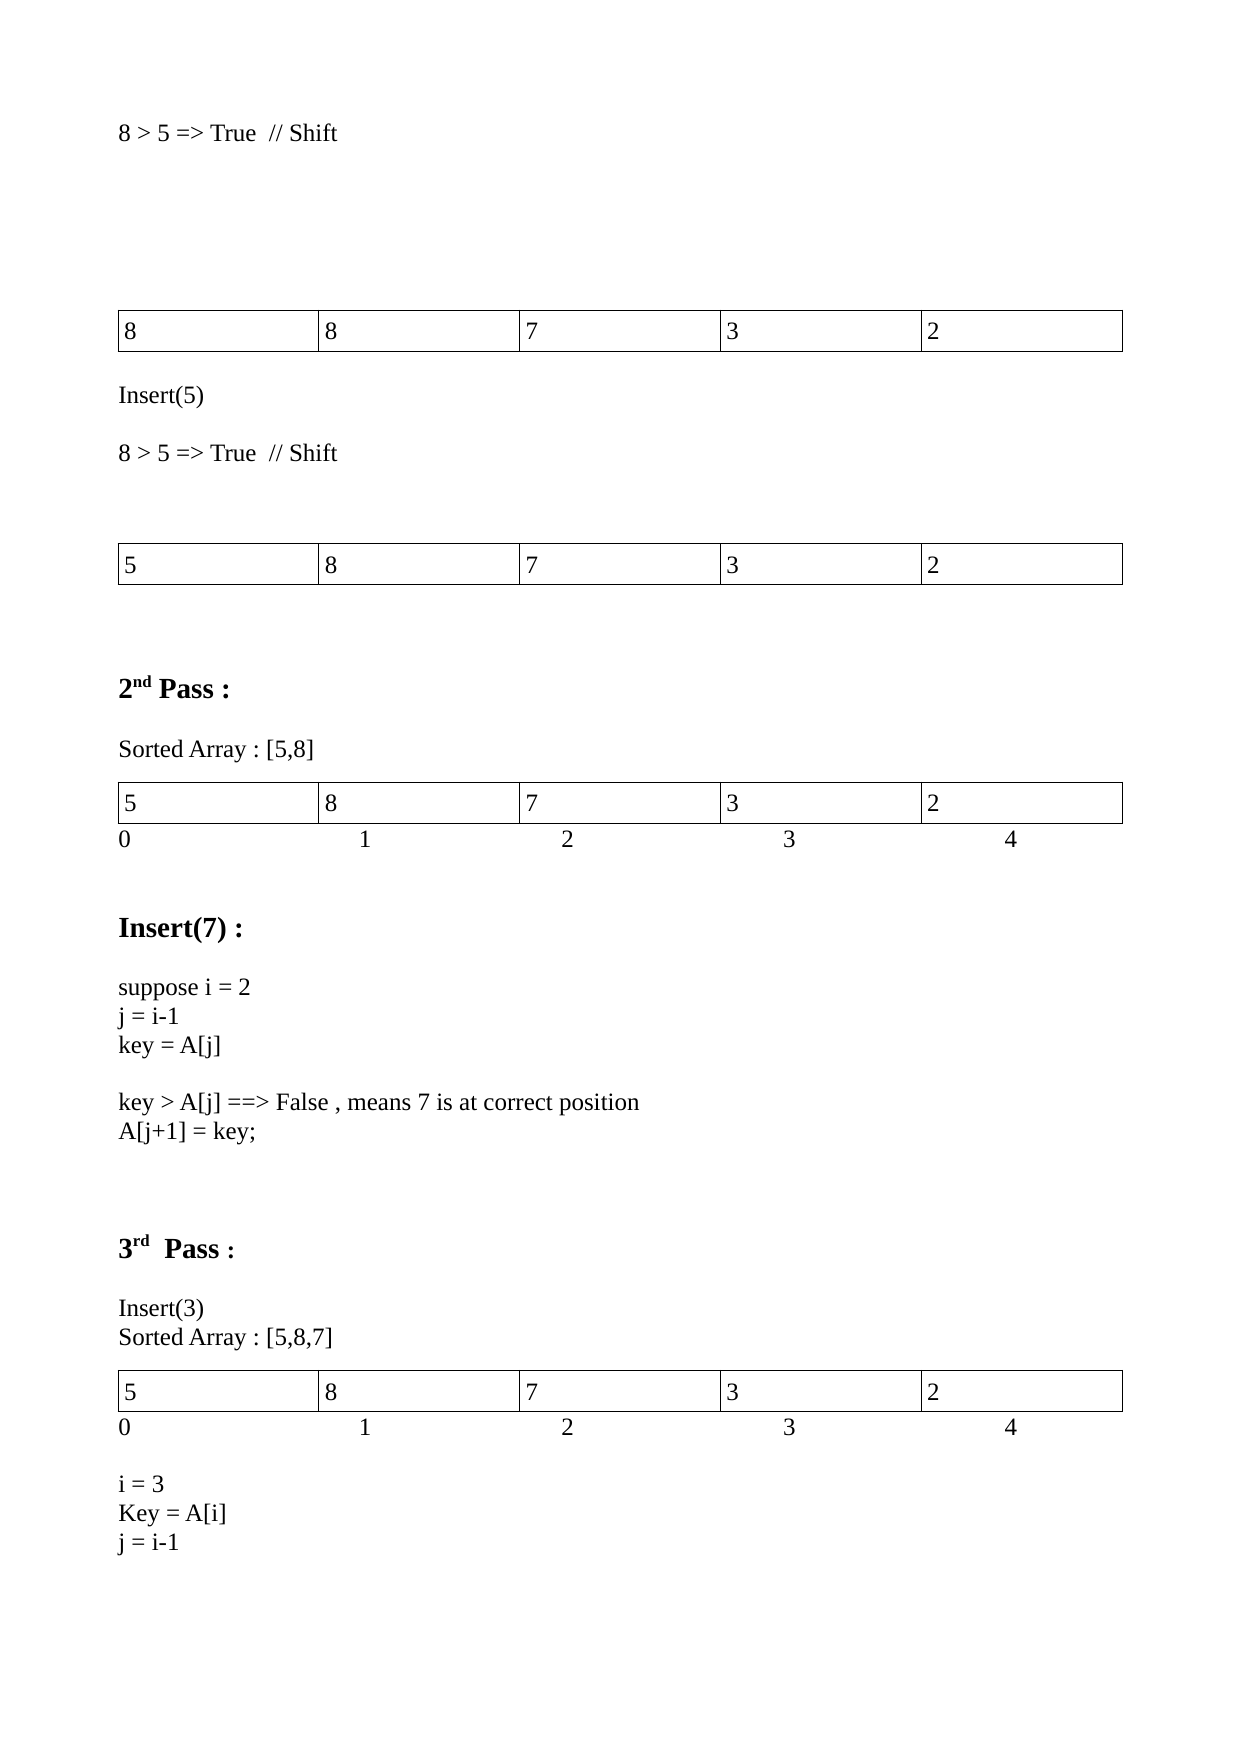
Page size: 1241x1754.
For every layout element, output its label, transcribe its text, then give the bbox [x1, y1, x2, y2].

table_header 7 [520, 544, 720, 584]
table_header 2 [922, 544, 1122, 584]
text j = i-1 [118, 1001, 1122, 1030]
text 2nd Pass : [118, 672, 1122, 705]
text Key = A[i] [118, 1498, 1122, 1527]
table_header 7 [520, 783, 720, 823]
text Insert(3) [118, 1293, 1122, 1322]
text j = i-1 [118, 1527, 1122, 1556]
text Sorted Array : [5,8] [118, 734, 1122, 763]
text 3rd Pass : [118, 1231, 1122, 1265]
table_header 8 [319, 1371, 519, 1411]
table_header 5 [119, 544, 318, 584]
text Insert(5) [118, 381, 1122, 409]
table_header 5 [119, 1371, 318, 1411]
table_header 2 [922, 1371, 1122, 1411]
table_header 8 [319, 783, 519, 823]
table_header 7 [520, 311, 720, 351]
table_header 8 [319, 311, 519, 351]
table_header 3 [721, 783, 921, 823]
text 0 1 2 3 4 [118, 1412, 1122, 1441]
table_header 3 [721, 311, 921, 351]
table_header 2 [922, 783, 1122, 823]
text key = A[j] [118, 1030, 1122, 1059]
text 8 > 5 => True // Shift [118, 438, 1122, 467]
text Sorted Array : [5,8,7] [118, 1322, 1122, 1351]
text Insert(7) : [118, 910, 1122, 944]
table_header 3 [721, 1371, 921, 1411]
table_header 7 [520, 1371, 720, 1411]
text 8 > 5 => True // Shift [118, 118, 1122, 147]
table_header 8 [319, 544, 519, 584]
text i = 3 [118, 1469, 1122, 1498]
text A[j+1] = key; [118, 1116, 1122, 1145]
text key > A[j] ==> False , means 7 is at correct position [118, 1087, 1122, 1116]
table_header 3 [721, 544, 921, 584]
table_header 8 [119, 311, 318, 351]
table_header 5 [119, 783, 318, 823]
table_header 2 [922, 311, 1122, 351]
text 0 1 2 3 4 [118, 824, 1122, 853]
text suppose i = 2 [118, 972, 1122, 1001]
